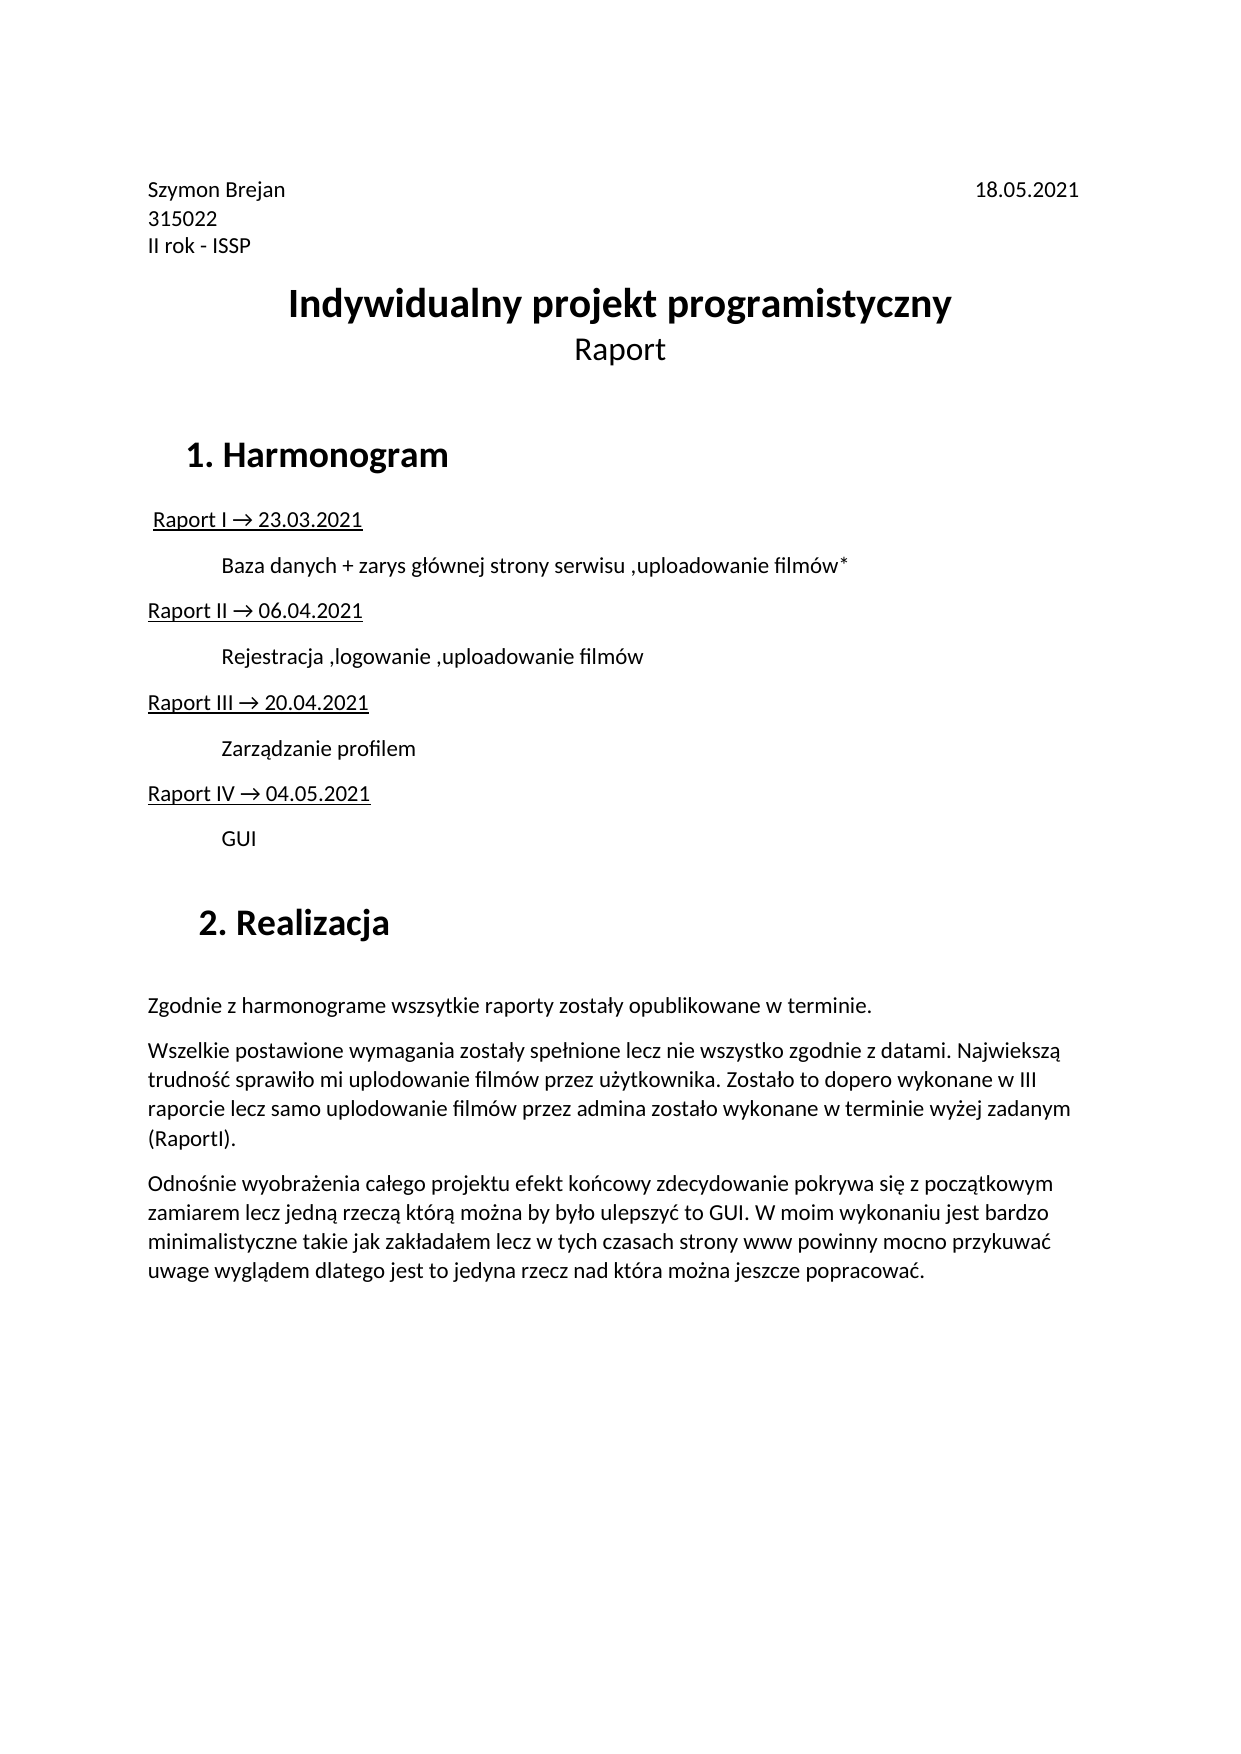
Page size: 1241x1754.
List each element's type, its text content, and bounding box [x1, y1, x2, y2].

text Szymon Brejan 18.05.2021 [148, 176, 1091, 204]
text Rejestracja ,logowanie ,uploadowanie filmów [148, 642, 1093, 670]
text Raport II → 06.04.2021 [148, 597, 1093, 624]
text Raport I → 23.03.2021 [148, 505, 1093, 533]
text Baza danych + zarys głównej strony serwisu ,uploadowanie filmów* [148, 551, 1093, 579]
text II rok - ISSP [148, 232, 1093, 260]
text Raport [148, 328, 1093, 369]
text Raport IV → 04.05.2021 [148, 779, 1093, 807]
text Raport III → 20.04.2021 [148, 688, 1093, 716]
text Zarządzanie profilem [148, 734, 1093, 762]
text GUI [148, 824, 1093, 852]
list Harmonogram [185, 431, 1093, 477]
text 315022 [148, 204, 1091, 232]
text Indywidualny projekt programistyczny [148, 277, 1093, 328]
list 2. Realizacja [148, 899, 1093, 945]
text Odnośnie wyobrażenia całego projektu efekt końcowy zdecydowanie pokrywa się z początkowym zamiarem lecz jedną rzeczą którą można by było ulepszyć to GUI. W moim wykonaniu jest bardzo minimalistyczne takie jak zakładałem lecz w tych czasach strony www powinny mocno przykuwać uwage wyglądem dlatego jest to jedyna rzecz nad która można jeszcze popracować. [148, 1169, 1093, 1284]
text Zgodnie z harmonograme wszsytkie raporty zostały opublikowane w terminie. [148, 991, 1093, 1019]
text Wszelkie postawione wymagania zostały spełnione lecz nie wszystko zgodnie z datami. Najwiekszą trudność sprawiło mi uplodowanie filmów przez użytkownika. Zostało to dopero wykonane w III raporcie lecz samo uplodowanie filmów przez admina zostało wykonane w terminie wyżej zadanym (RaportI). [148, 1036, 1093, 1152]
